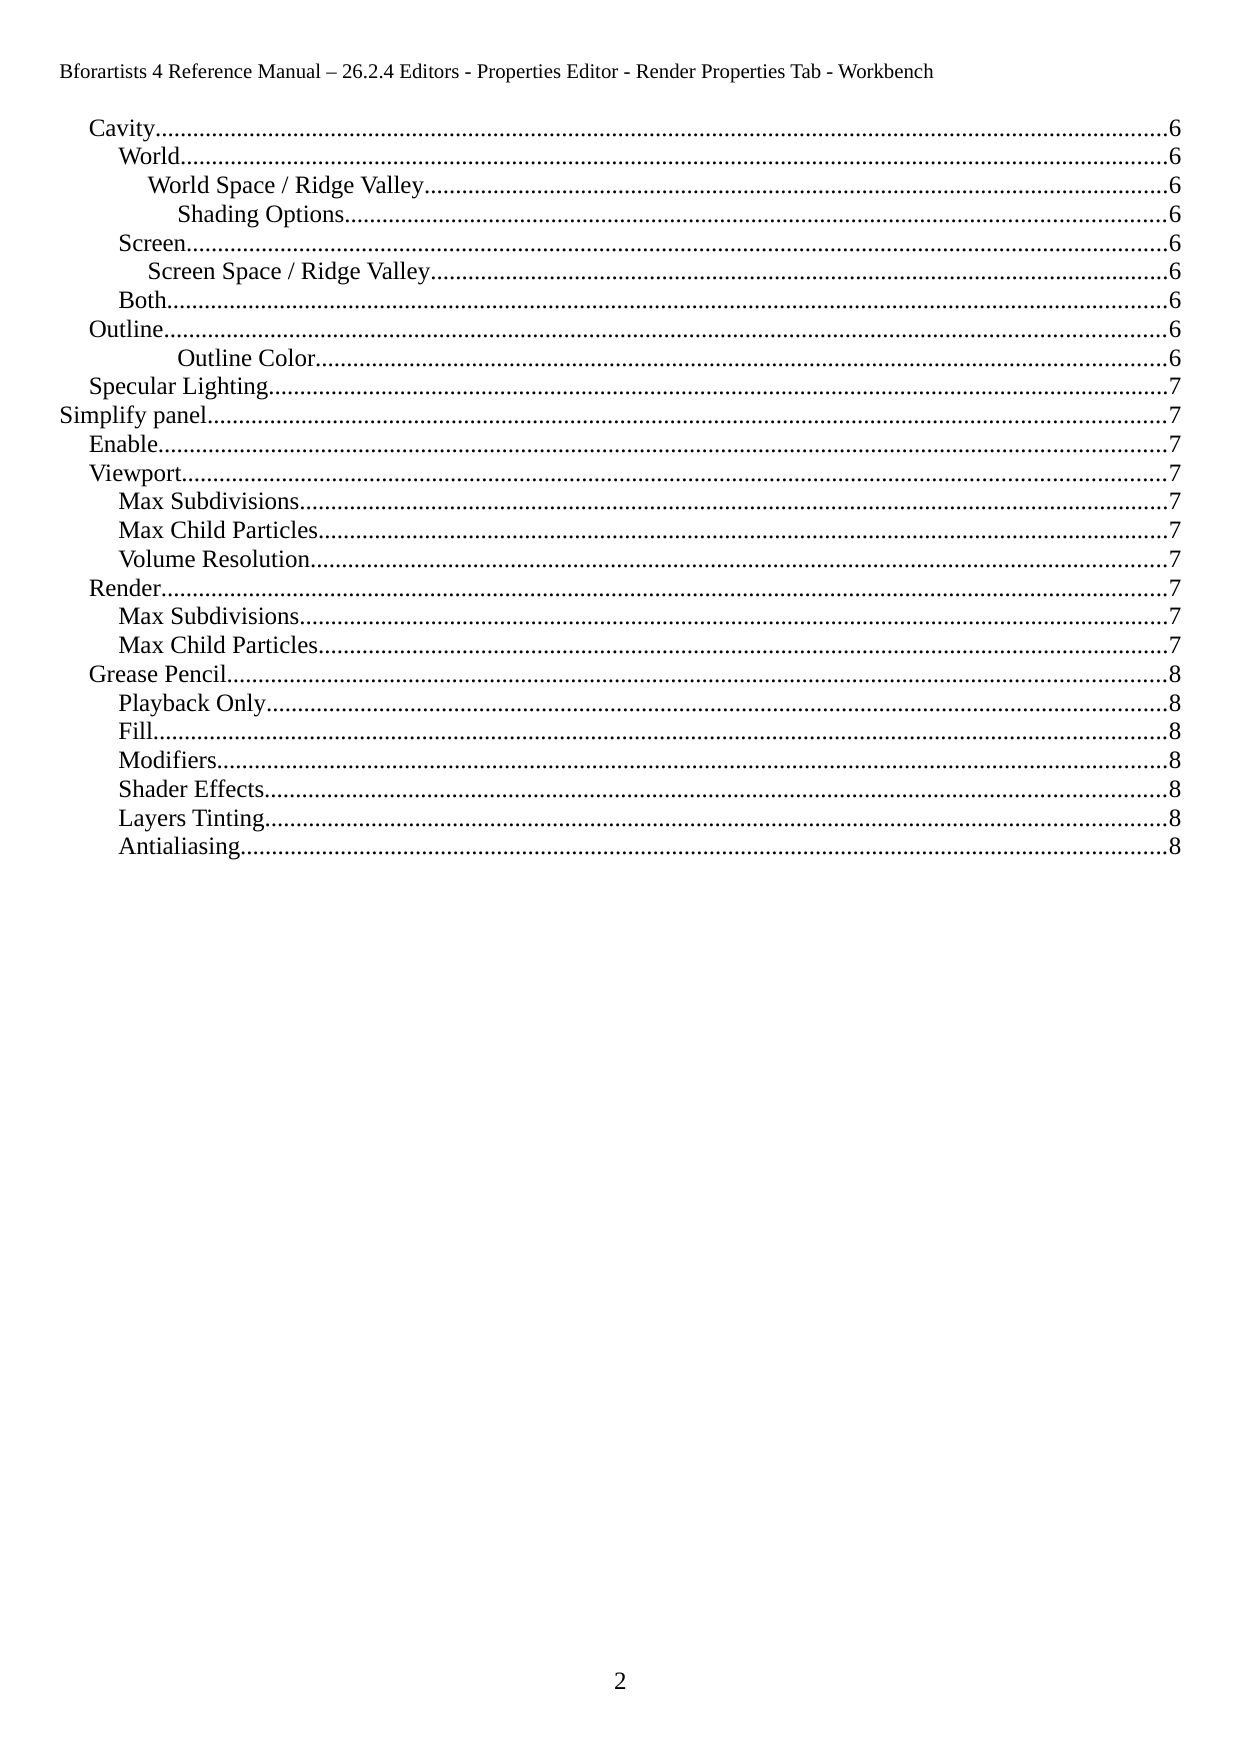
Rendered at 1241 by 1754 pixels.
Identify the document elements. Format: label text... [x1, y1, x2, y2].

text Max Child Particles 7 [118, 630, 1181, 659]
text Render 7 [88, 573, 1181, 601]
text Max Subdivisions 7 [118, 601, 1181, 630]
text Screen Space / Ridge Valley 6 [147, 256, 1181, 285]
text Antialiasing 8 [118, 831, 1181, 860]
text Shader Effects 8 [118, 774, 1181, 803]
text Viewport 7 [88, 458, 1181, 486]
text Enable 7 [88, 429, 1181, 458]
text Volume Resolution 7 [118, 544, 1181, 573]
text Layers Tinting 8 [118, 803, 1181, 831]
text Both 6 [118, 285, 1181, 314]
text Shading Options 6 [177, 199, 1181, 228]
text Grease Pencil 8 [88, 659, 1181, 688]
text Max Subdivisions 7 [118, 486, 1181, 515]
text Max Child Particles 7 [118, 515, 1181, 544]
text World 6 [118, 141, 1181, 170]
text Specular Lighting 7 [88, 371, 1181, 400]
text Playback Only 8 [118, 688, 1181, 716]
text Outline Color 6 [177, 343, 1181, 371]
text Modifiers 8 [118, 745, 1181, 774]
text Outline 6 [88, 314, 1181, 343]
text Cavity 6 [88, 113, 1181, 141]
text Simplify panel 7 [59, 400, 1181, 429]
text Fill 8 [118, 716, 1181, 745]
text Screen 6 [118, 228, 1181, 256]
text World Space / Ridge Valley 6 [147, 170, 1181, 199]
